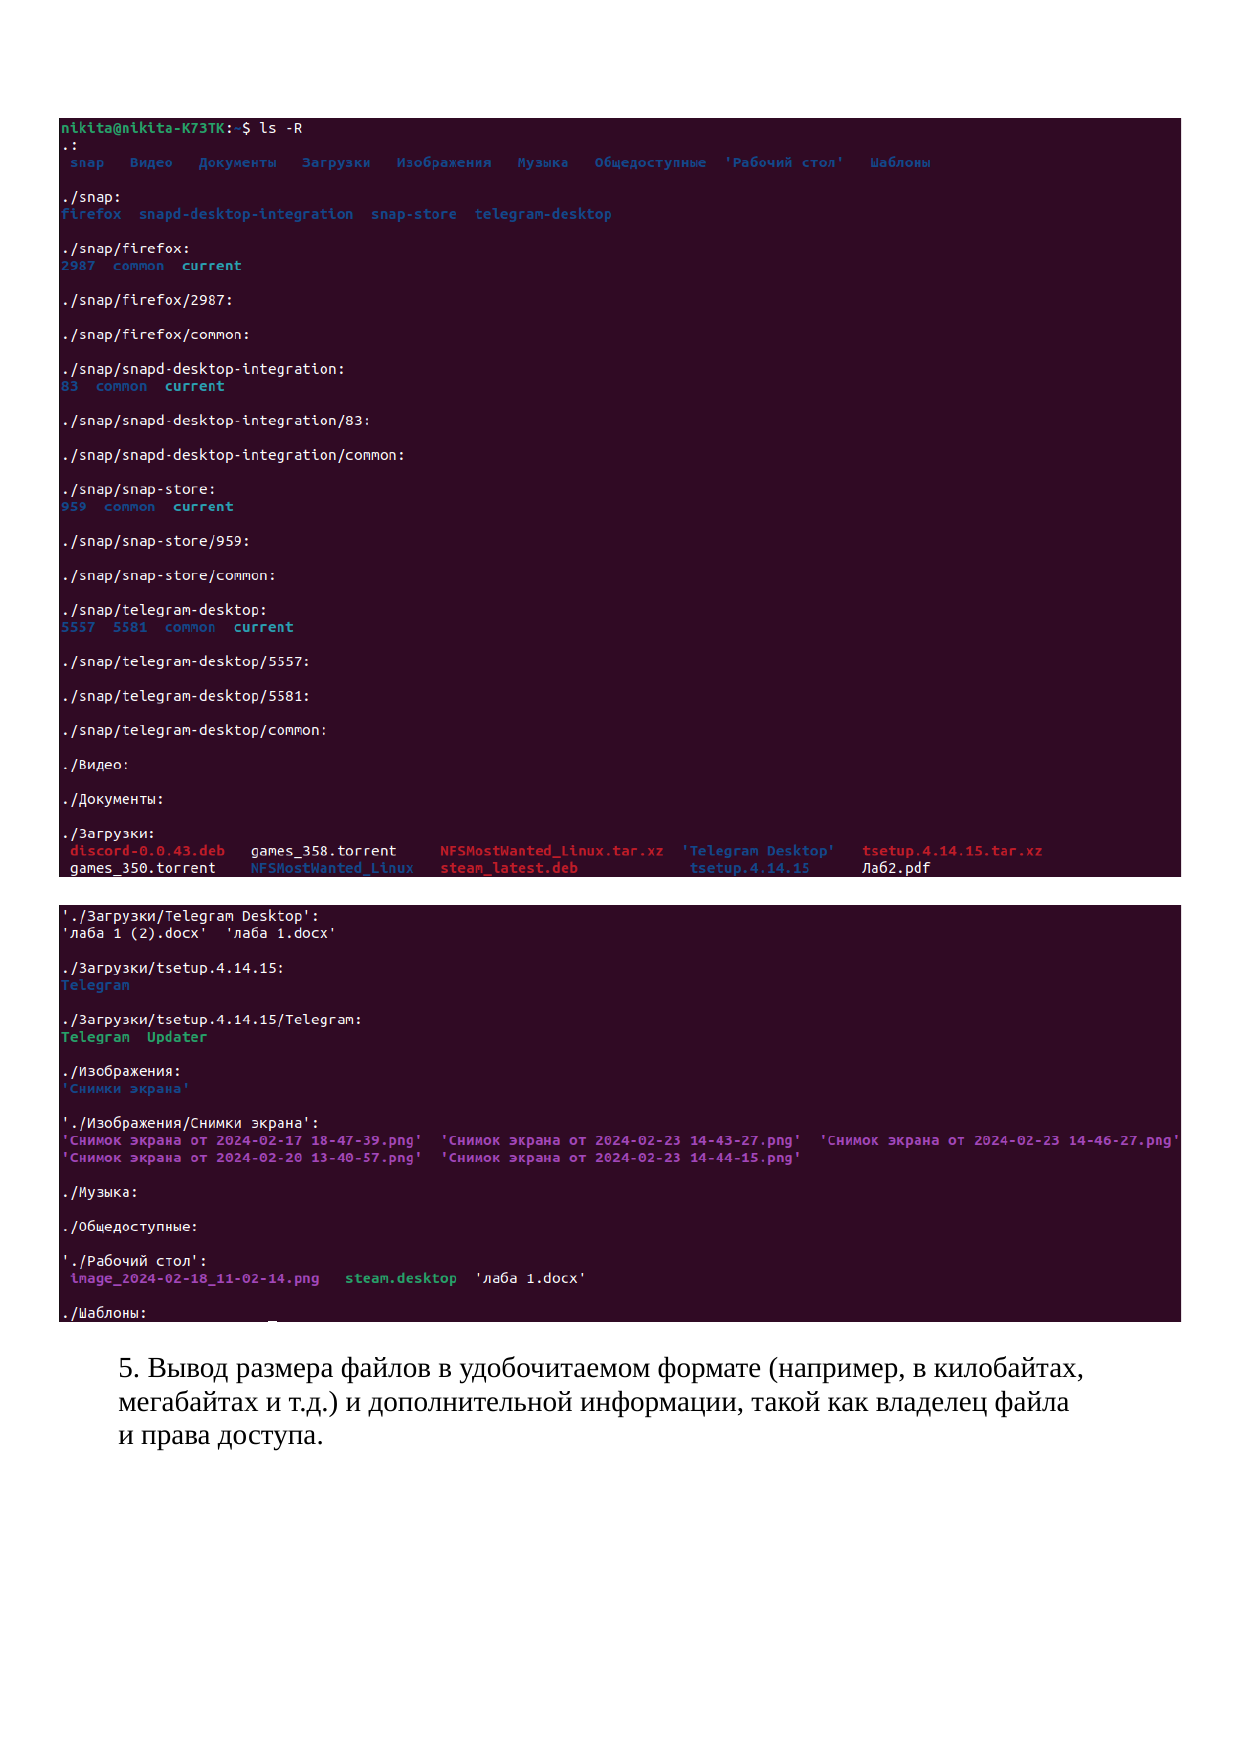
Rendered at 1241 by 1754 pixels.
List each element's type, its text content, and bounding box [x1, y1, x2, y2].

text и права доступа. [118, 1417, 1122, 1451]
text мегабайтах и т.д.) и дополнительной информации, такой как владелец файла [118, 1384, 1122, 1417]
text 5. Вывод размера файлов в удобочитаемом формате (например, в килобайтах, [118, 1350, 1122, 1384]
